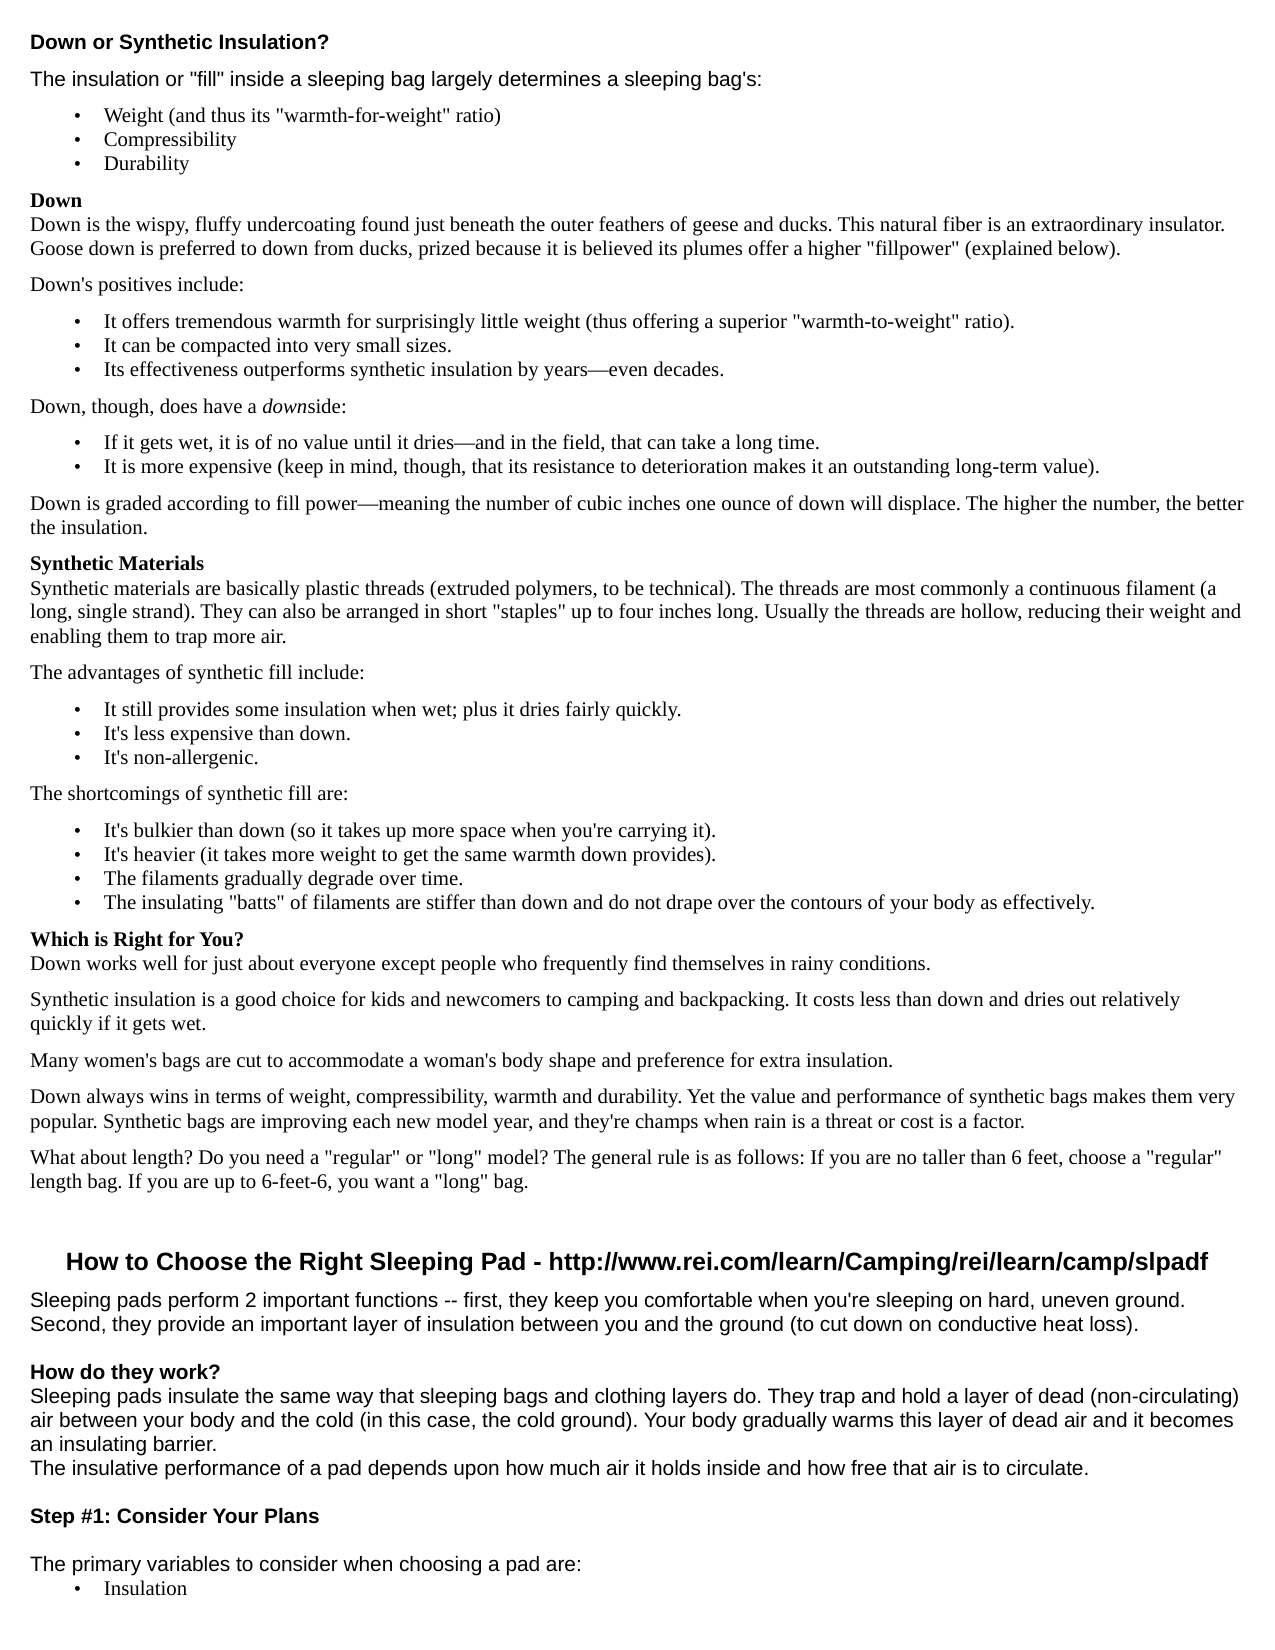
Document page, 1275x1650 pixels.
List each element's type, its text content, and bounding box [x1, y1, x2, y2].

list Its effectiveness outperforms synthetic insulation by years—even decades. [74, 357, 1245, 381]
list It's non-allergenic. [74, 745, 1245, 769]
text Down, though, does have a downside: [30, 393, 1245, 418]
list It still provides some insulation when wet; plus it dries fairly quickly. [74, 697, 1245, 721]
list The insulating "batts" of filaments are stiffer than down and do not drape over the contours of your body as effectively. [74, 890, 1245, 914]
text Which is Right for You? Down works well for just about everyone except people who frequently find themselves in rainy conditions. [30, 927, 1245, 975]
list It offers tremendous warmth for surprisingly little weight (thus offering a superior "warmth-to-weight" ratio). [74, 309, 1245, 333]
text Synthetic insulation is a good choice for kids and newcomers to camping and backpacking. It costs less than down and dries out relatively quickly if it gets wet. [30, 987, 1245, 1035]
list It's less expensive than down. [74, 721, 1245, 745]
text The shortcomings of synthetic fill are: [30, 781, 1245, 805]
list Compressibility [74, 127, 1245, 151]
list It's bulkier than down (so it takes up more space when you're carrying it). [74, 818, 1245, 842]
text How to Choose the Right Sleeping Pad - http://www.rei.com/learn/Camping/rei/learn/camp/slpadf [30, 1247, 1245, 1276]
list It can be compacted into very small sizes. [74, 333, 1245, 357]
list Durability [74, 151, 1245, 175]
list Weight (and thus its "warmth-for-weight" ratio) [74, 103, 1245, 127]
text Down's positives include: [30, 272, 1245, 296]
text Down Down is the wispy, fluffy undercoating found just beneath the outer feathers of geese and ducks. This natural fiber is an extraordinary insulator. Goose down is preferred to down from ducks, prized because it is believed its plumes offer a higher "fillpower" (explained below). [30, 188, 1245, 260]
text The advantages of synthetic fill include: [30, 660, 1245, 684]
text Down is graded according to fill power—meaning the number of cubic inches one ounce of down will displace. The higher the number, the better the insulation. [30, 491, 1245, 539]
text Many women's bags are cut to accommodate a woman's body shape and preference for extra insulation. [30, 1048, 1245, 1072]
list Insulation [74, 1576, 1245, 1600]
list The filaments gradually degrade over time. [74, 866, 1245, 890]
text What about length? Do you need a "regular" or "long" model? The general rule is as follows: If you are no taller than 6 feet, choose a "regular" length bag. If you are up to 6-feet-6, you want a "long" bag. [30, 1145, 1245, 1193]
text Synthetic Materials Synthetic materials are basically plastic threads (extruded polymers, to be technical). The threads are most commonly a continuous filament (a long, single strand). They can also be arranged in short "staples" up to four inches long. Usually the threads are hollow, reducing their weight and enabling them to trap more air. [30, 551, 1245, 648]
subtitle Down or Synthetic Insulation? [30, 30, 1245, 54]
text Sleeping pads perform 2 important functions -- first, they keep you comfortable when you're sleeping on hard, uneven ground. Second, they provide an important layer of insulation between you and the ground (to cut down on conductive heat loss). How do they work? Sleeping pads insulate the same way that sleeping bags and clothing layers do. They trap and hold a layer of dead (non-circulating) air between your body and the cold (in this case, the cold ground). Your body gradually warms this layer of dead air and it becomes an insulating barrier. The insulative performance of a pad depends upon how much air it holds inside and how free that air is to circulate. Step #1: Consider Your Plans The primary variables to consider when choosing a pad are: [30, 1288, 1245, 1576]
list If it gets wet, it is of no value until it dries—and in the field, that can take a long time. [74, 430, 1245, 454]
list It's heavier (it takes more weight to get the same warmth down provides). [74, 842, 1245, 866]
text Down always wins in terms of weight, compressibility, warmth and durability. Yet the value and performance of synthetic bags makes them very popular. Synthetic bags are improving each new model year, and they're champs when rain is a threat or cost is a factor. [30, 1084, 1245, 1133]
text The insulation or "fill" inside a sleeping bag largely determines a sleeping bag's: [30, 66, 1245, 90]
list It is more expensive (keep in mind, though, that its resistance to deterioration makes it an outstanding long-term value). [74, 454, 1245, 478]
